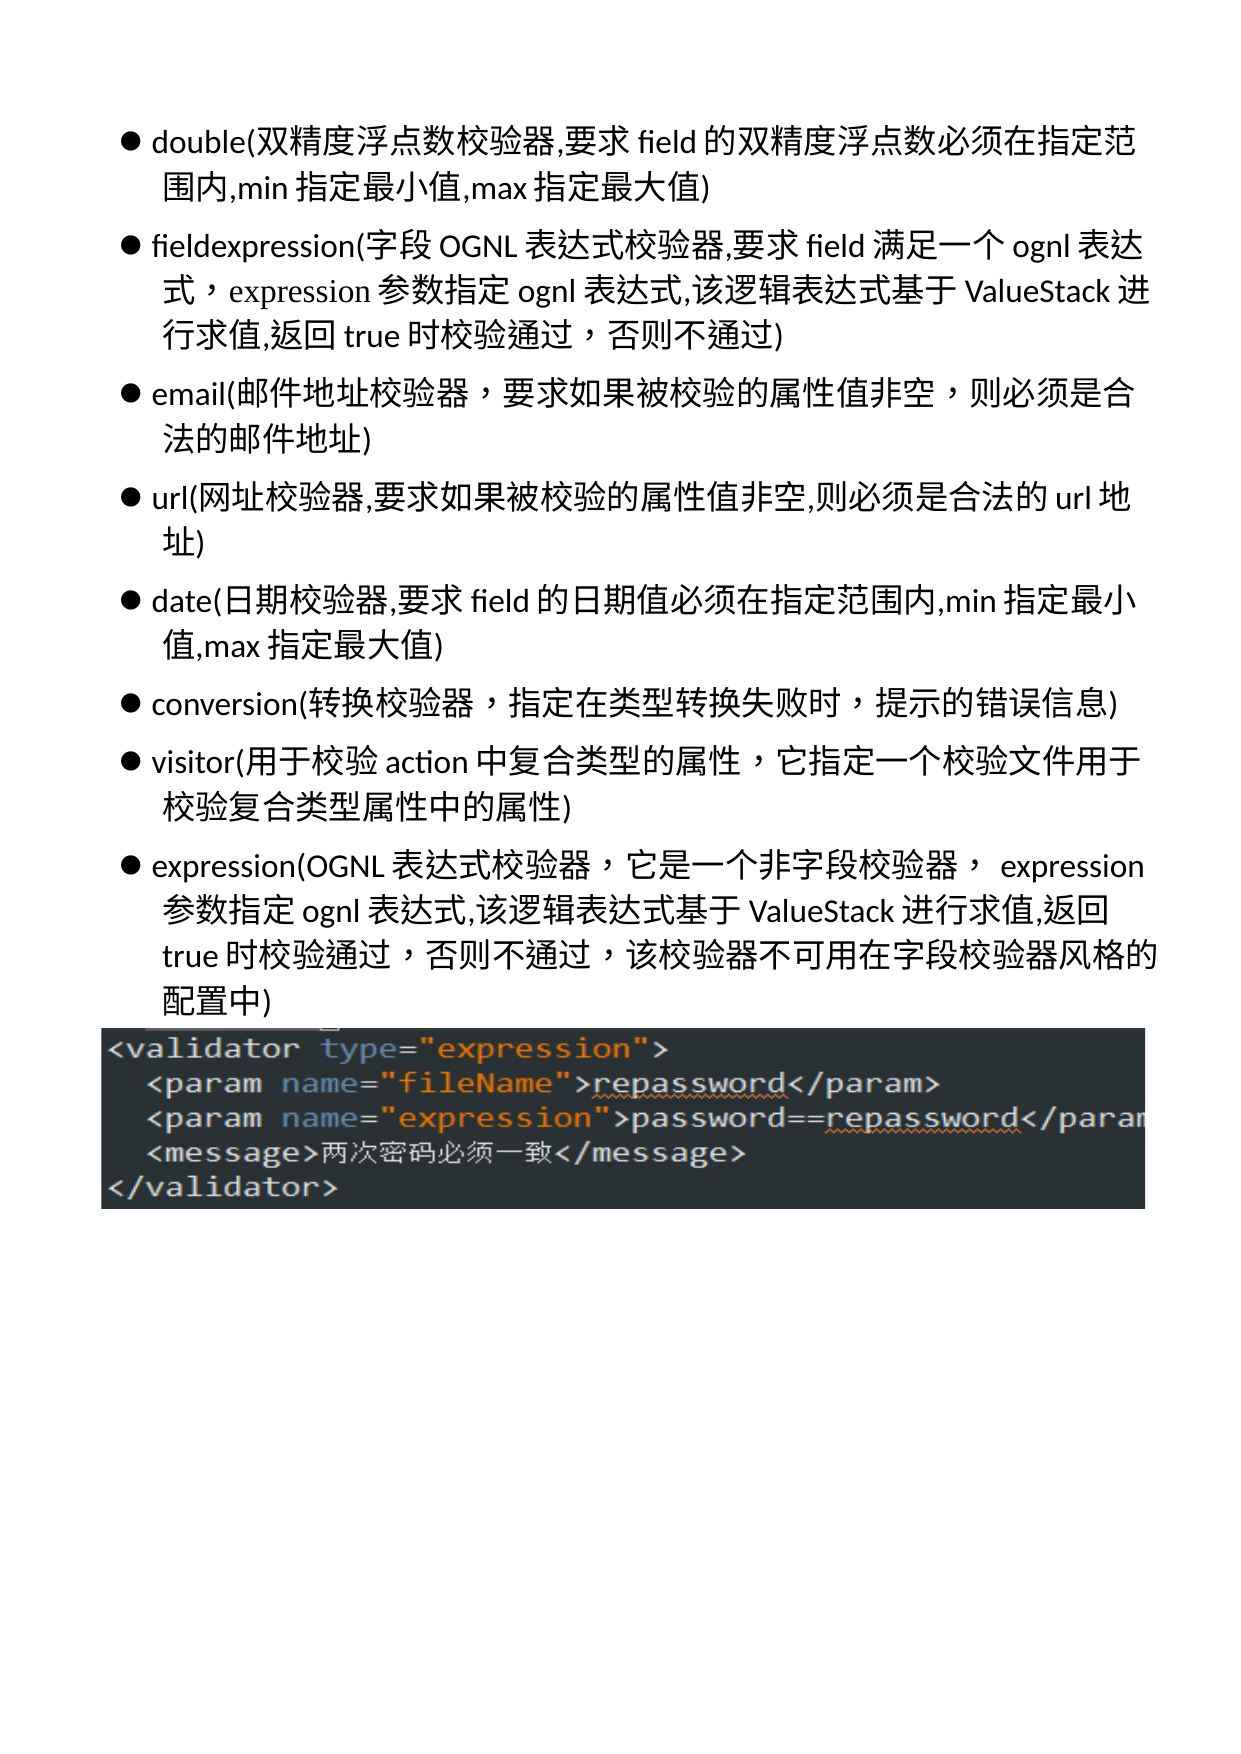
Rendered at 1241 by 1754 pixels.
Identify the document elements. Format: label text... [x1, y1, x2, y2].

text lurl(网址校验器,要求如果被校验的属性值非空,则必须是合法的url地址) [118, 473, 1169, 564]
picture [101, 1028, 1146, 1209]
text lexpression(OGNL表达式校验器，它是一个非字段校验器， expression参数指定ognl表达式,该逻辑表达式基于ValueStack进行求值,返回true时校验通过，否则不通过，该校验器不可用在字段校验器风格的配置中) [118, 841, 1169, 1023]
text lfieldexpression(字段OGNL表达式校验器,要求field满足一个ognl表达式，expression参数指定ognl表达式,该逻辑表达式基于ValueStack进行求值,返回true时校验通过，否则不通过) [118, 221, 1169, 358]
text ldate(日期校验器,要求field的日期值必须在指定范围内,min指定最小值,max指定最大值) [118, 577, 1169, 668]
text lvisitor(用于校验action中复合类型的属性，它指定一个校验文件用于校验复合类型属性中的属性) [118, 738, 1169, 829]
text lconversion(转换校验器，指定在类型转换失败时，提示的错误信息) [118, 680, 1169, 726]
text lemail(邮件地址校验器，要求如果被校验的属性值非空，则必须是合法的邮件地址) [118, 370, 1169, 461]
text ldouble(双精度浮点数校验器,要求field的双精度浮点数必须在指定范围内,min指定最小值,max指定最大值) [118, 118, 1169, 209]
